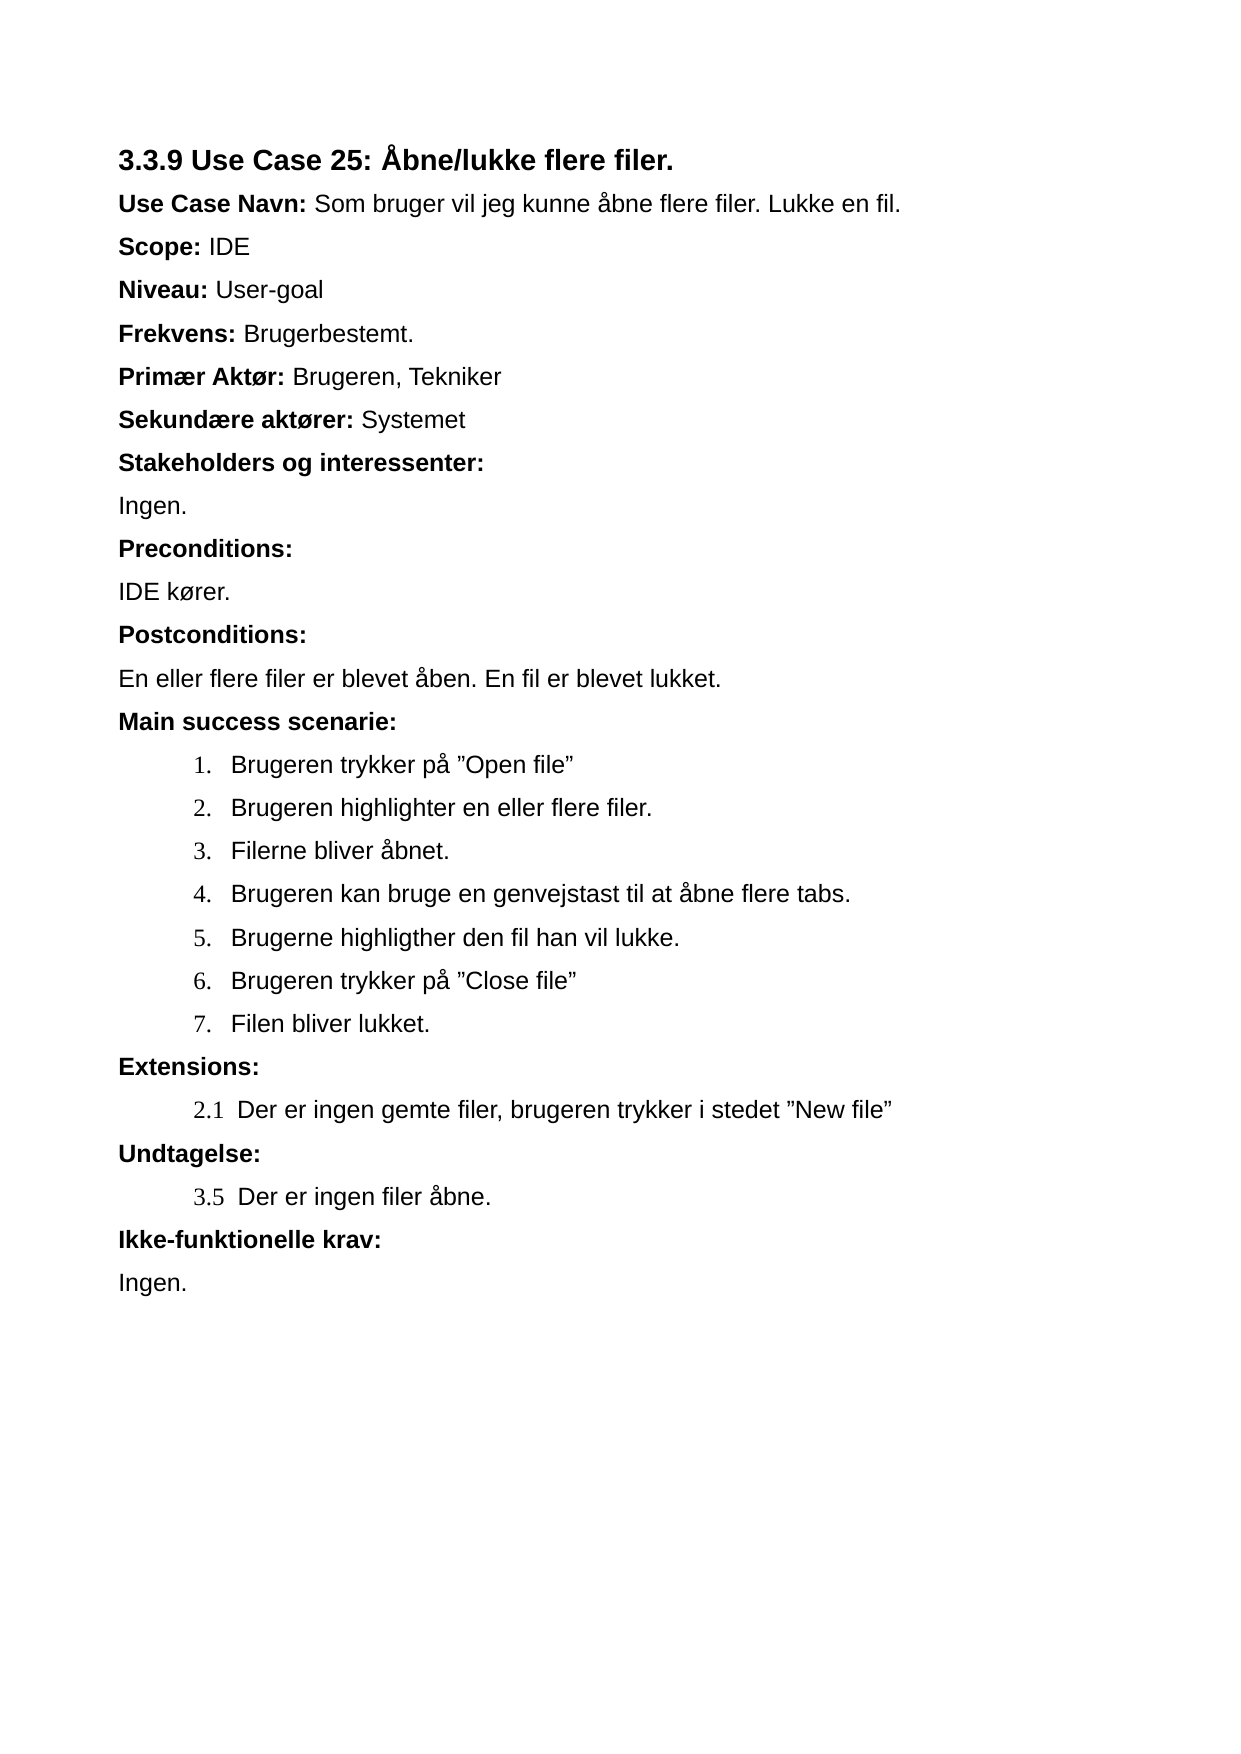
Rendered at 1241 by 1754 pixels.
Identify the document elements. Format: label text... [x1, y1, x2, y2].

list Brugeren kan bruge en genvejstast til at åbne flere tabs. [193, 879, 1122, 908]
text En eller flere filer er blevet åben. En fil er blevet lukket. [118, 663, 1122, 692]
list Brugeren trykker på ”Open file” [193, 750, 1122, 779]
list Filen bliver lukket. [193, 1009, 1122, 1038]
list 2.1 Der er ingen gemte filer, brugeren trykker i stedet ”New file” [156, 1096, 1122, 1124]
text Undtagelse: [118, 1139, 1122, 1167]
list 3.5 Der er ingen filer åbne. [156, 1182, 1122, 1211]
text Preconditions: [118, 534, 1122, 563]
subtitle 3.3.9 Use Case 25: Åbne/lukke flere filer. [118, 143, 1122, 177]
text Scope: IDE [118, 232, 1122, 261]
text Extensions: [118, 1052, 1122, 1081]
text Postconditions: [118, 620, 1122, 649]
list Brugeren trykker på ”Close file” [193, 966, 1122, 995]
text Ikke-funktionelle krav: [118, 1225, 1122, 1254]
list Brugeren highlighter en eller flere filer. [193, 793, 1122, 822]
text Sekundære aktører: Systemet [118, 405, 1122, 433]
list Filerne bliver åbnet. [193, 836, 1122, 865]
text Use Case Navn: Som bruger vil jeg kunne åbne flere filer. Lukke en fil. [118, 189, 1122, 218]
text Ingen. [118, 491, 1122, 520]
text Stakeholders og interessenter: [118, 448, 1122, 477]
text Ingen. [118, 1268, 1122, 1297]
list Brugerne highligther den fil han vil lukke. [193, 923, 1122, 952]
text IDE kører. [118, 577, 1122, 606]
text Frekvens: Brugerbestemt. [118, 318, 1122, 347]
text Primær Aktør: Brugeren, Tekniker [118, 362, 1122, 390]
text Niveau: User-goal [118, 275, 1122, 304]
text Main success scenarie: [118, 707, 1122, 735]
